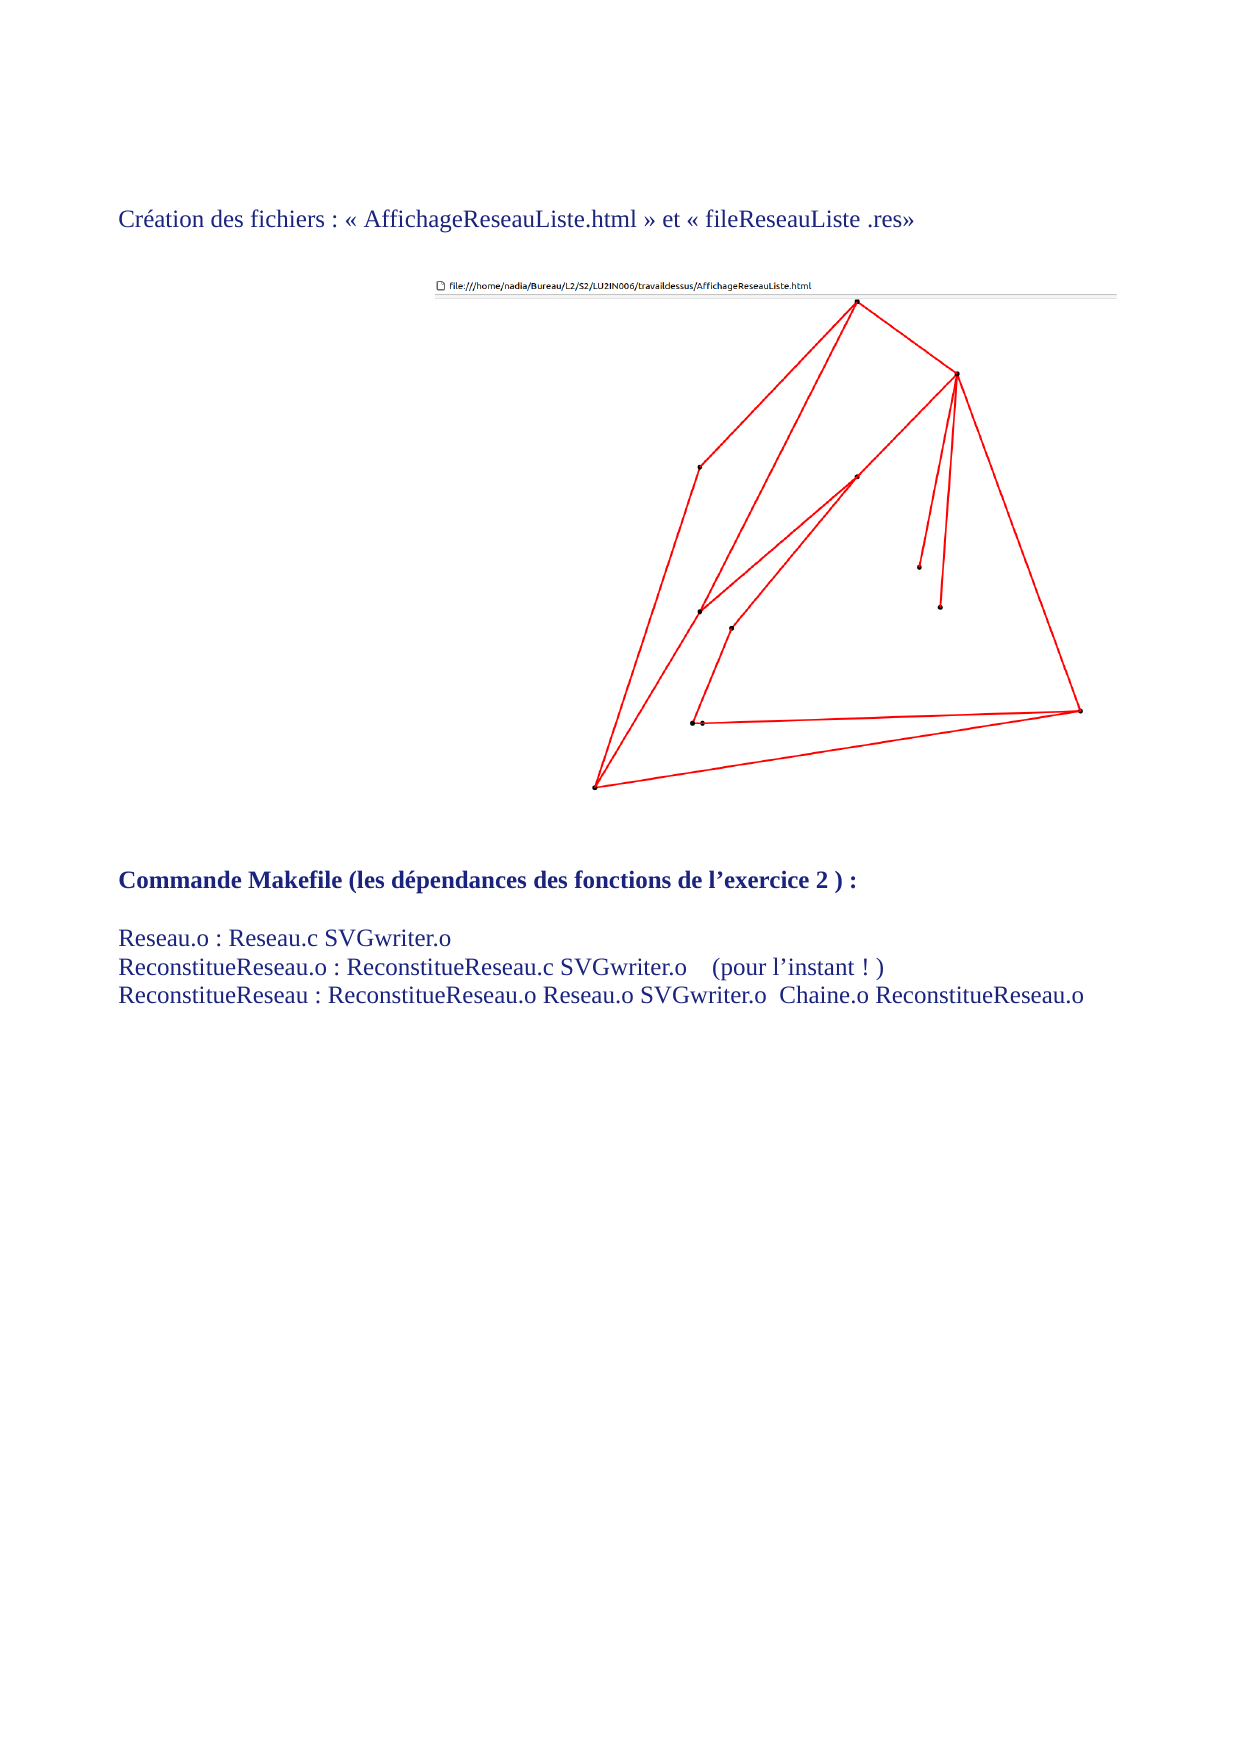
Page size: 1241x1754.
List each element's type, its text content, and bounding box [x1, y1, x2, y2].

text ReconstitueReseau.o : ReconstitueReseau.c SVGwriter.o (pour l’instant ! ) [118, 952, 1122, 981]
picture [435, 278, 1117, 791]
text Commande Makefile (les dépendances des fonctions de l’exercice 2 ) : [118, 866, 1122, 894]
text Création des fichiers : « AffichageReseauListe.html » et « fileReseauListe .res» [118, 204, 1122, 233]
text ReconstitueReseau : ReconstitueReseau.o Reseau.o SVGwriter.o Chaine.o ReconstitueReseau.o [118, 981, 1122, 1009]
text Reseau.o : Reseau.c SVGwriter.o [118, 923, 1122, 952]
